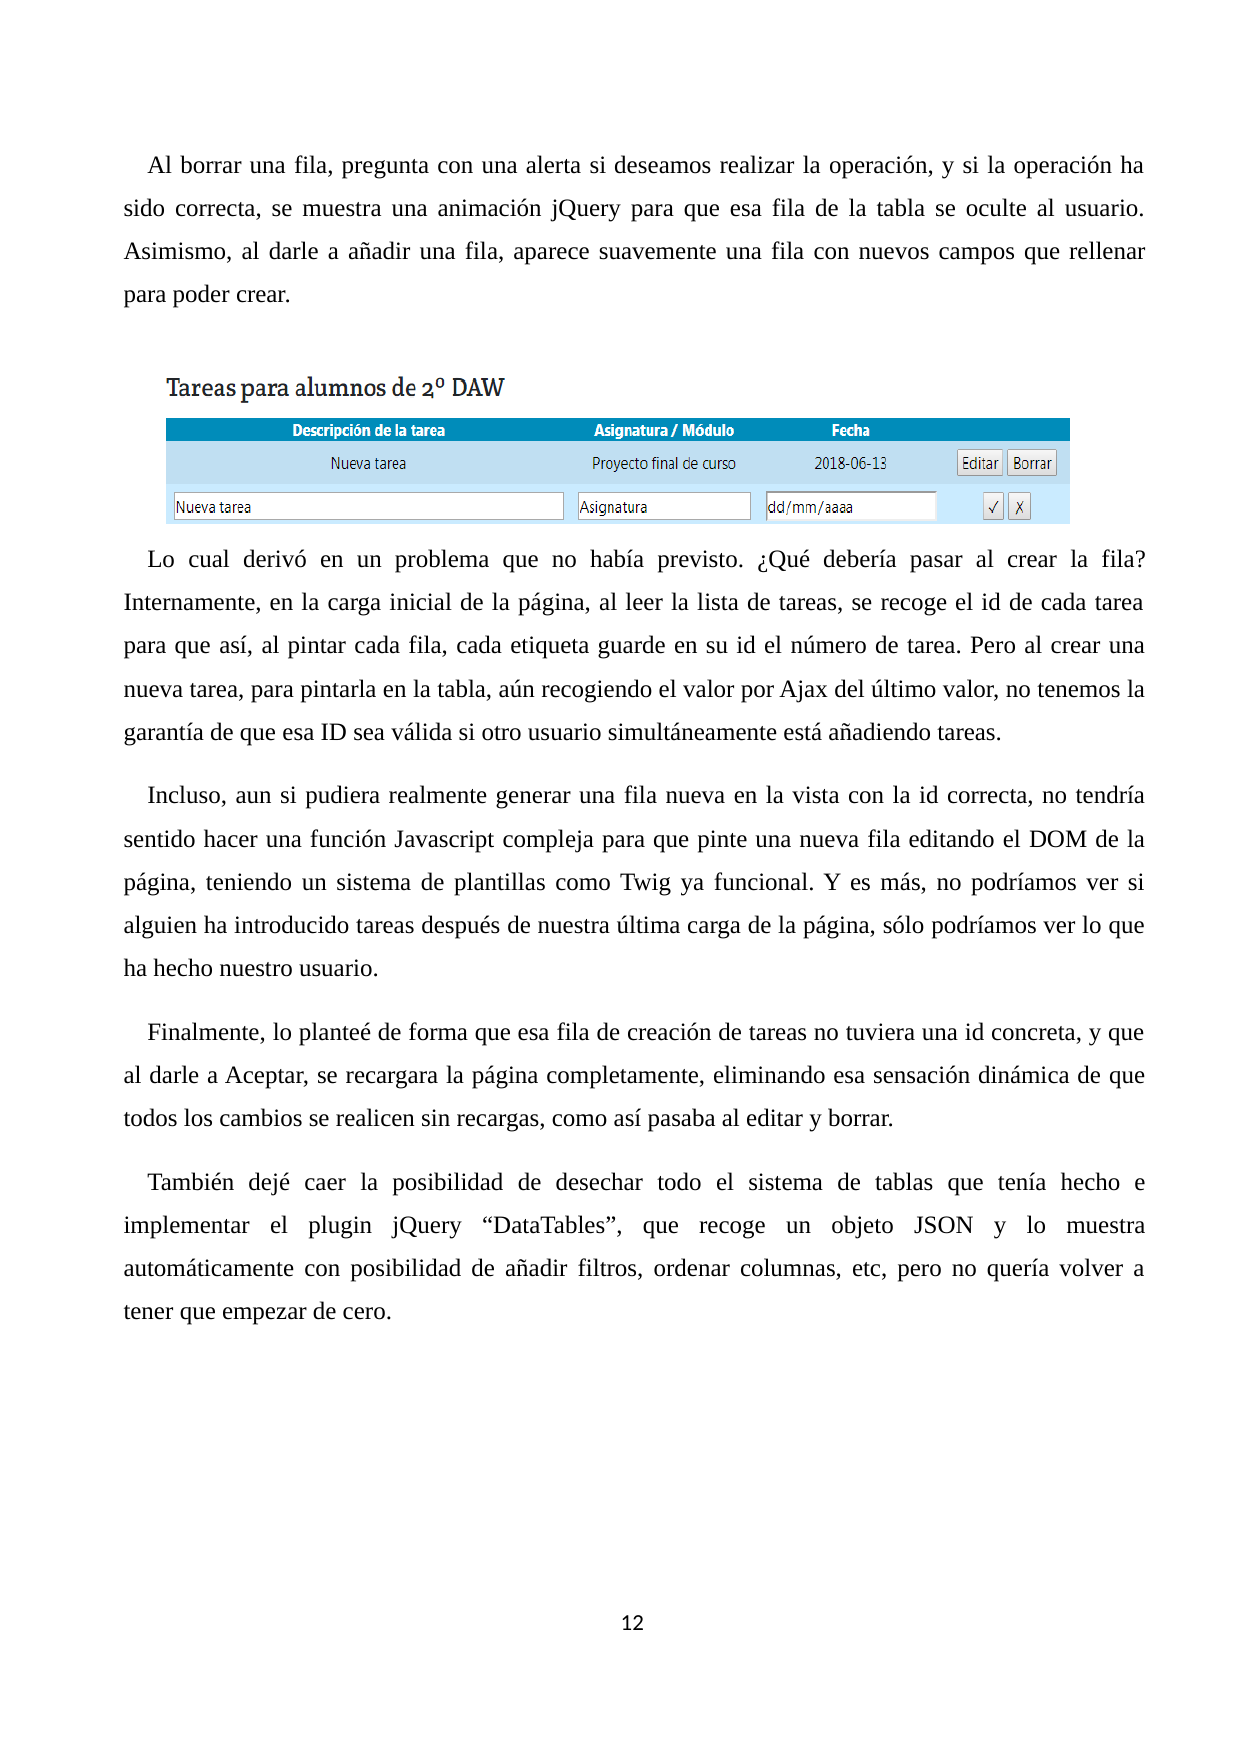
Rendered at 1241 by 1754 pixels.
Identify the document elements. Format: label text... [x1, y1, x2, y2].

text Finalmente, lo planteé de forma que esa fila de creación de tareas no tuviera una id concreta, y que al darle a Aceptar, se recargara la página completamente, eliminando esa sensación dinámica de que todos los cambios se realicen sin recargas, como así pasaba al editar y borrar. [123, 1017, 1146, 1132]
picture [160, 365, 1081, 524]
text Al borrar una fila, pregunta con una alerta si deseamos realizar la operación, y si la operación ha sido correcta, se muestra una animación jQuery para que esa fila de la tabla se oculte al usuario. Asimismo, al darle a añadir una fila, aparece suavemente una fila con nuevos campos que rellenar para poder crear. [123, 150, 1146, 308]
text Incluso, aun si pudiera realmente generar una fila nueva en la vista con la id correcta, no tendría sentido hacer una función Javascript compleja para que pinte una nueva fila editando el DOM de la página, teniendo un sistema de plantillas como Twig ya funcional. Y es más, no podríamos ver si alguien ha introducido tareas después de nuestra última carga de la página, sólo podríamos ver lo que ha hecho nuestro usuario. [123, 781, 1146, 982]
text También dejé caer la posibilidad de desechar todo el sistema de tablas que tenía hecho e implementar el plugin jQuery “DataTables”, que recoge un objeto JSON y lo muestra automáticamente con posibilidad de añadir filtros, ordenar columnas, etc, pero no quería volver a tener que empezar de cero. [123, 1167, 1146, 1325]
text Lo cual derivó en un problema que no había previsto. ¿Qué debería pasar al crear la fila? Internamente, en la carga inicial de la página, al leer la lista de tareas, se recoge el id de cada tarea para que así, al pintar cada fila, cada etiqueta guarde en su id el número de tarea. Pero al crear una nueva tarea, para pintarla en la tabla, aún recogiendo el valor por Ajax del último valor, no tenemos la garantía de que esa ID sea válida si otro usuario simultáneamente está añadiendo tareas. [123, 544, 1146, 746]
